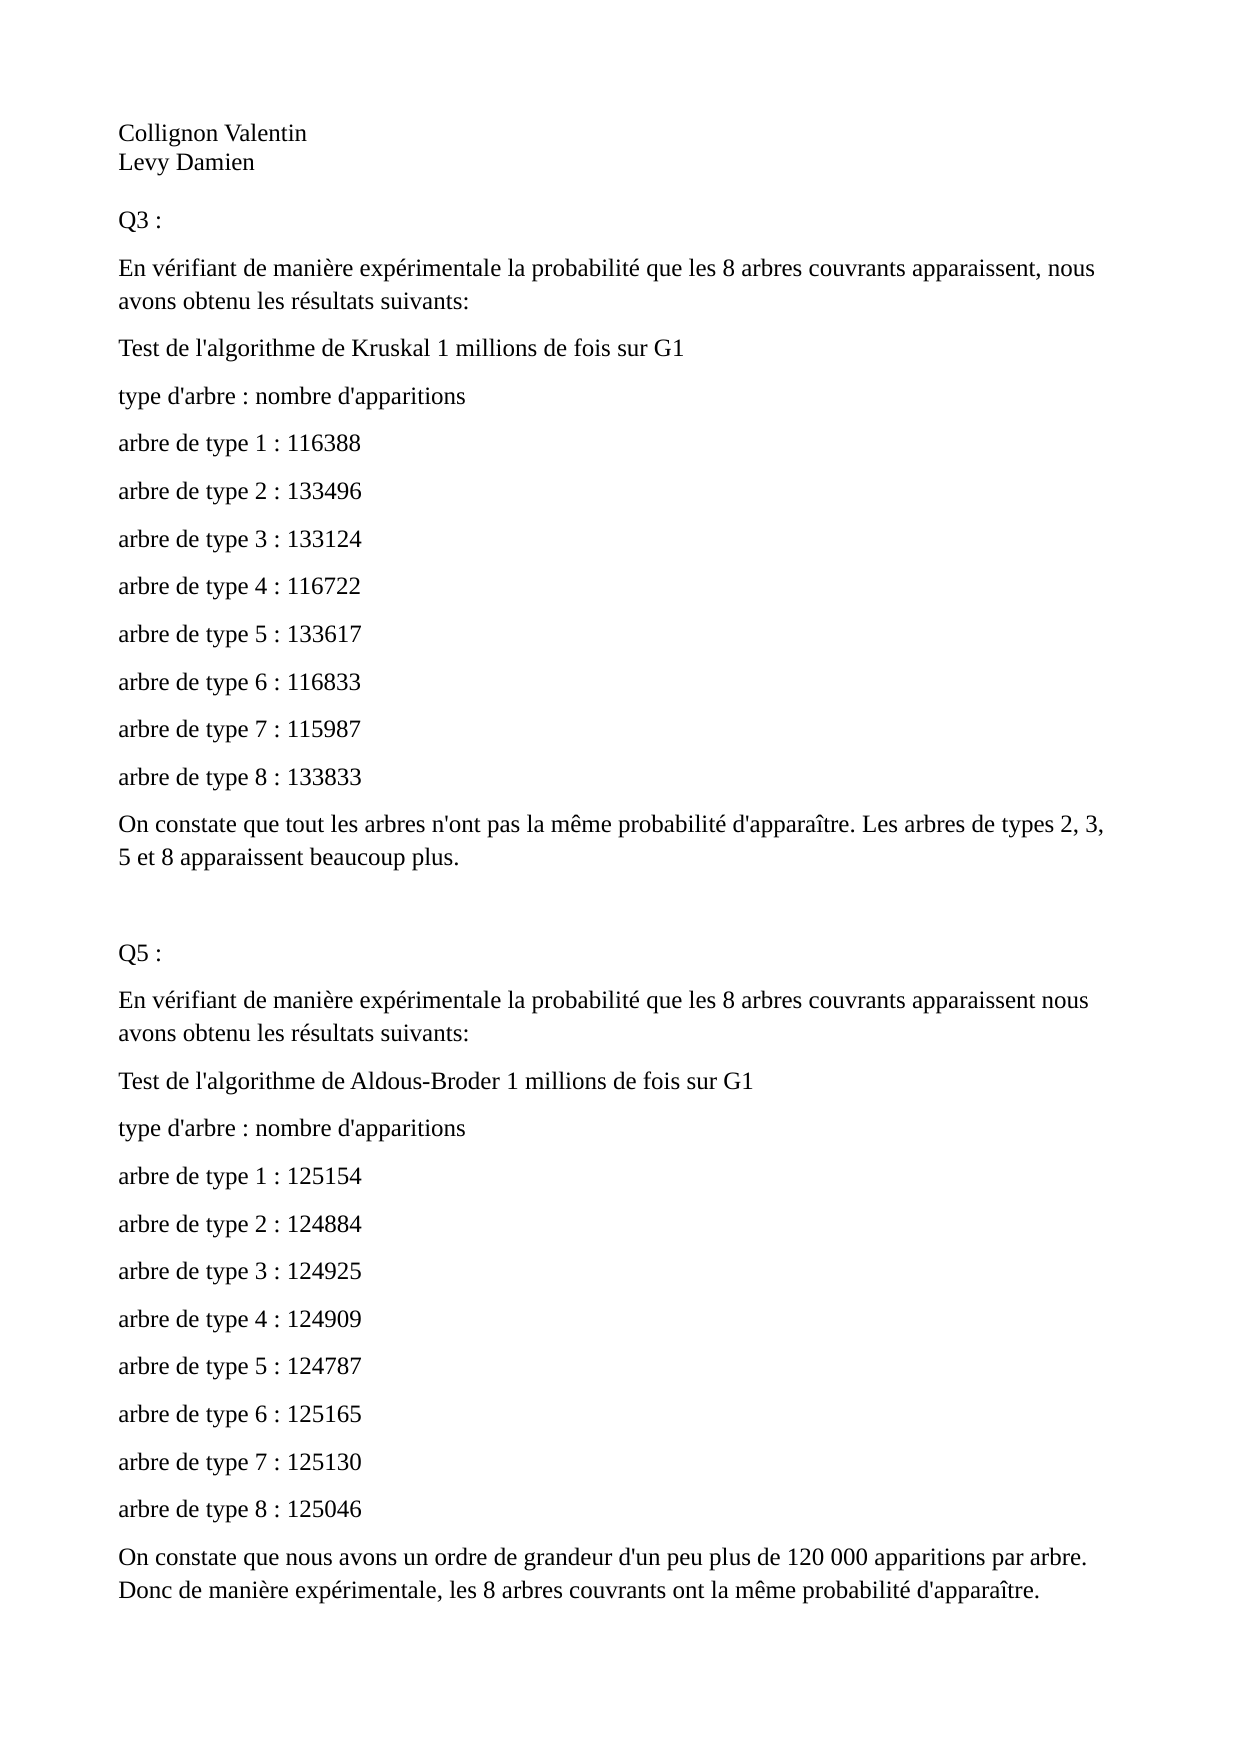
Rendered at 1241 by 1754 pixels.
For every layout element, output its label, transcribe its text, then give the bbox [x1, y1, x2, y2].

text arbre de type 3 : 133124 [118, 524, 1122, 552]
text En vérifiant de manière expérimentale la probabilité que les 8 arbres couvrants apparaissent nous avons obtenu les résultats suivants: [118, 985, 1122, 1047]
text arbre de type 2 : 133496 [118, 476, 1122, 505]
text arbre de type 2 : 124884 [118, 1209, 1122, 1237]
text arbre de type 4 : 124909 [118, 1304, 1122, 1333]
text type d'arbre : nombre d'apparitions [118, 381, 1122, 410]
text arbre de type 6 : 116833 [118, 667, 1122, 695]
text arbre de type 1 : 125154 [118, 1161, 1122, 1190]
text On constate que nous avons un ordre de grandeur d'un peu plus de 120 000 apparitions par arbre. Donc de manière expérimentale, les 8 arbres couvrants ont la même probabilité d'apparaître. [118, 1542, 1122, 1604]
text On constate que tout les arbres n'ont pas la même probabilité d'apparaître. Les arbres de types 2, 3, 5 et 8 apparaissent beaucoup plus. [118, 809, 1122, 871]
text type d'arbre : nombre d'apparitions [118, 1113, 1122, 1142]
text arbre de type 8 : 125046 [118, 1494, 1122, 1523]
text Test de l'algorithme de Aldous-Broder 1 millions de fois sur G1 [118, 1066, 1122, 1094]
text arbre de type 6 : 125165 [118, 1399, 1122, 1428]
text En vérifiant de manière expérimentale la probabilité que les 8 arbres couvrants apparaissent, nous avons obtenu les résultats suivants: [118, 253, 1122, 314]
text arbre de type 5 : 124787 [118, 1351, 1122, 1380]
text arbre de type 4 : 116722 [118, 571, 1122, 600]
text arbre de type 7 : 115987 [118, 714, 1122, 743]
text arbre de type 1 : 116388 [118, 428, 1122, 457]
text arbre de type 7 : 125130 [118, 1447, 1122, 1475]
text Test de l'algorithme de Kruskal 1 millions de fois sur G1 [118, 333, 1122, 362]
text arbre de type 5 : 133617 [118, 619, 1122, 648]
text arbre de type 3 : 124925 [118, 1256, 1122, 1285]
text Q3 : [118, 205, 1122, 234]
text arbre de type 8 : 133833 [118, 762, 1122, 791]
text Q5 : [118, 938, 1122, 966]
